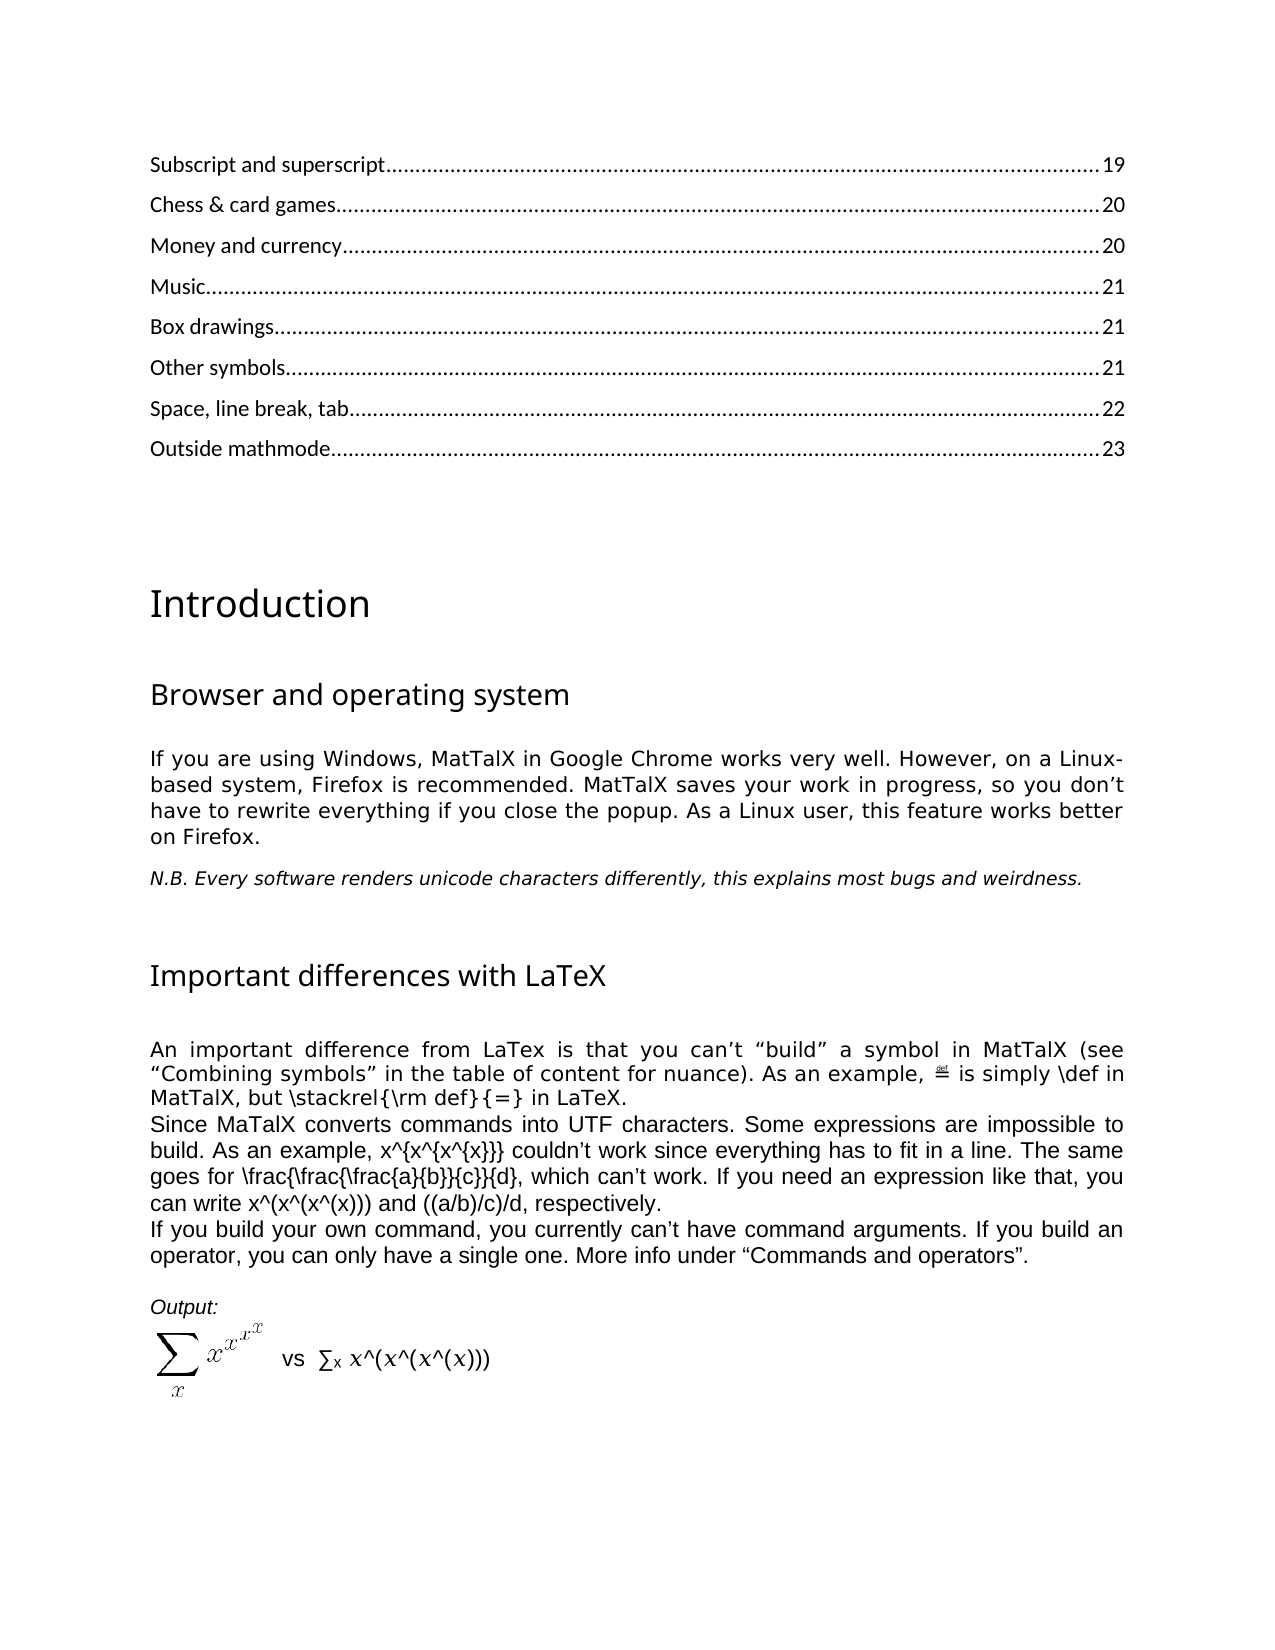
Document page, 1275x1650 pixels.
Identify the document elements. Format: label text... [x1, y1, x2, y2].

text If you build your own command, you currently can’t have command arguments. If you build an operator, you can only have a single one. More info under “Commands and operators”. [150, 1216, 1125, 1269]
subtitle Browser and operating system [150, 674, 1125, 714]
text Space, line break, tab 22 [150, 394, 1125, 422]
text Chess & card games 20 [150, 191, 1125, 219]
text Since MaTalX converts commands into UTF characters. Some expressions are impossible to build. As an example, x^{x^{x^{x}}} couldn’t work since everything has to fit in a line. The same goes for \frac{\frac{\frac{a}{b}}{c}}{d}, which can’t work. If you need an expression like that, you can write x^(x^(x^(x))) and ((a/b)/c)/d, respectively. [150, 1111, 1125, 1216]
text Outside mathmode 23 [150, 434, 1125, 462]
text An important difference from LaTex is that you can’t “build” a symbol in MatTalX (see “Combining symbols” in the table of content for nuance). As an example, ≝ is simply \def in MatTalX, but \stackrel{\rm def}{=} in LaTeX. [150, 1038, 1125, 1111]
text vs ∑ₓ 𝑥^(𝑥^(𝑥^(𝑥))) [263, 1345, 1125, 1372]
text Box drawings 21 [150, 312, 1125, 341]
text Money and currency 20 [150, 231, 1125, 259]
text Music 21 [150, 272, 1125, 300]
subtitle Introduction [150, 577, 1125, 628]
picture [157, 1323, 263, 1397]
text Output: [150, 1295, 1125, 1319]
text Subscript and superscript 19 [150, 150, 1125, 178]
text Other symbols 21 [150, 353, 1125, 381]
text If you are using Windows, MatTalX in Google Chrome works very well. However, on a Linux-based system, Firefox is recommended. MatTalX saves your work in progress, so you don’t have to rewrite everything if you close the popup. As a Linux user, this feature works better on Firefox. [150, 717, 1125, 850]
subtitle Important differences with LaTeX [150, 955, 1125, 1035]
text N.B. Every software renders unicode characters differently, this explains most bugs and weirdness. [150, 868, 1125, 890]
